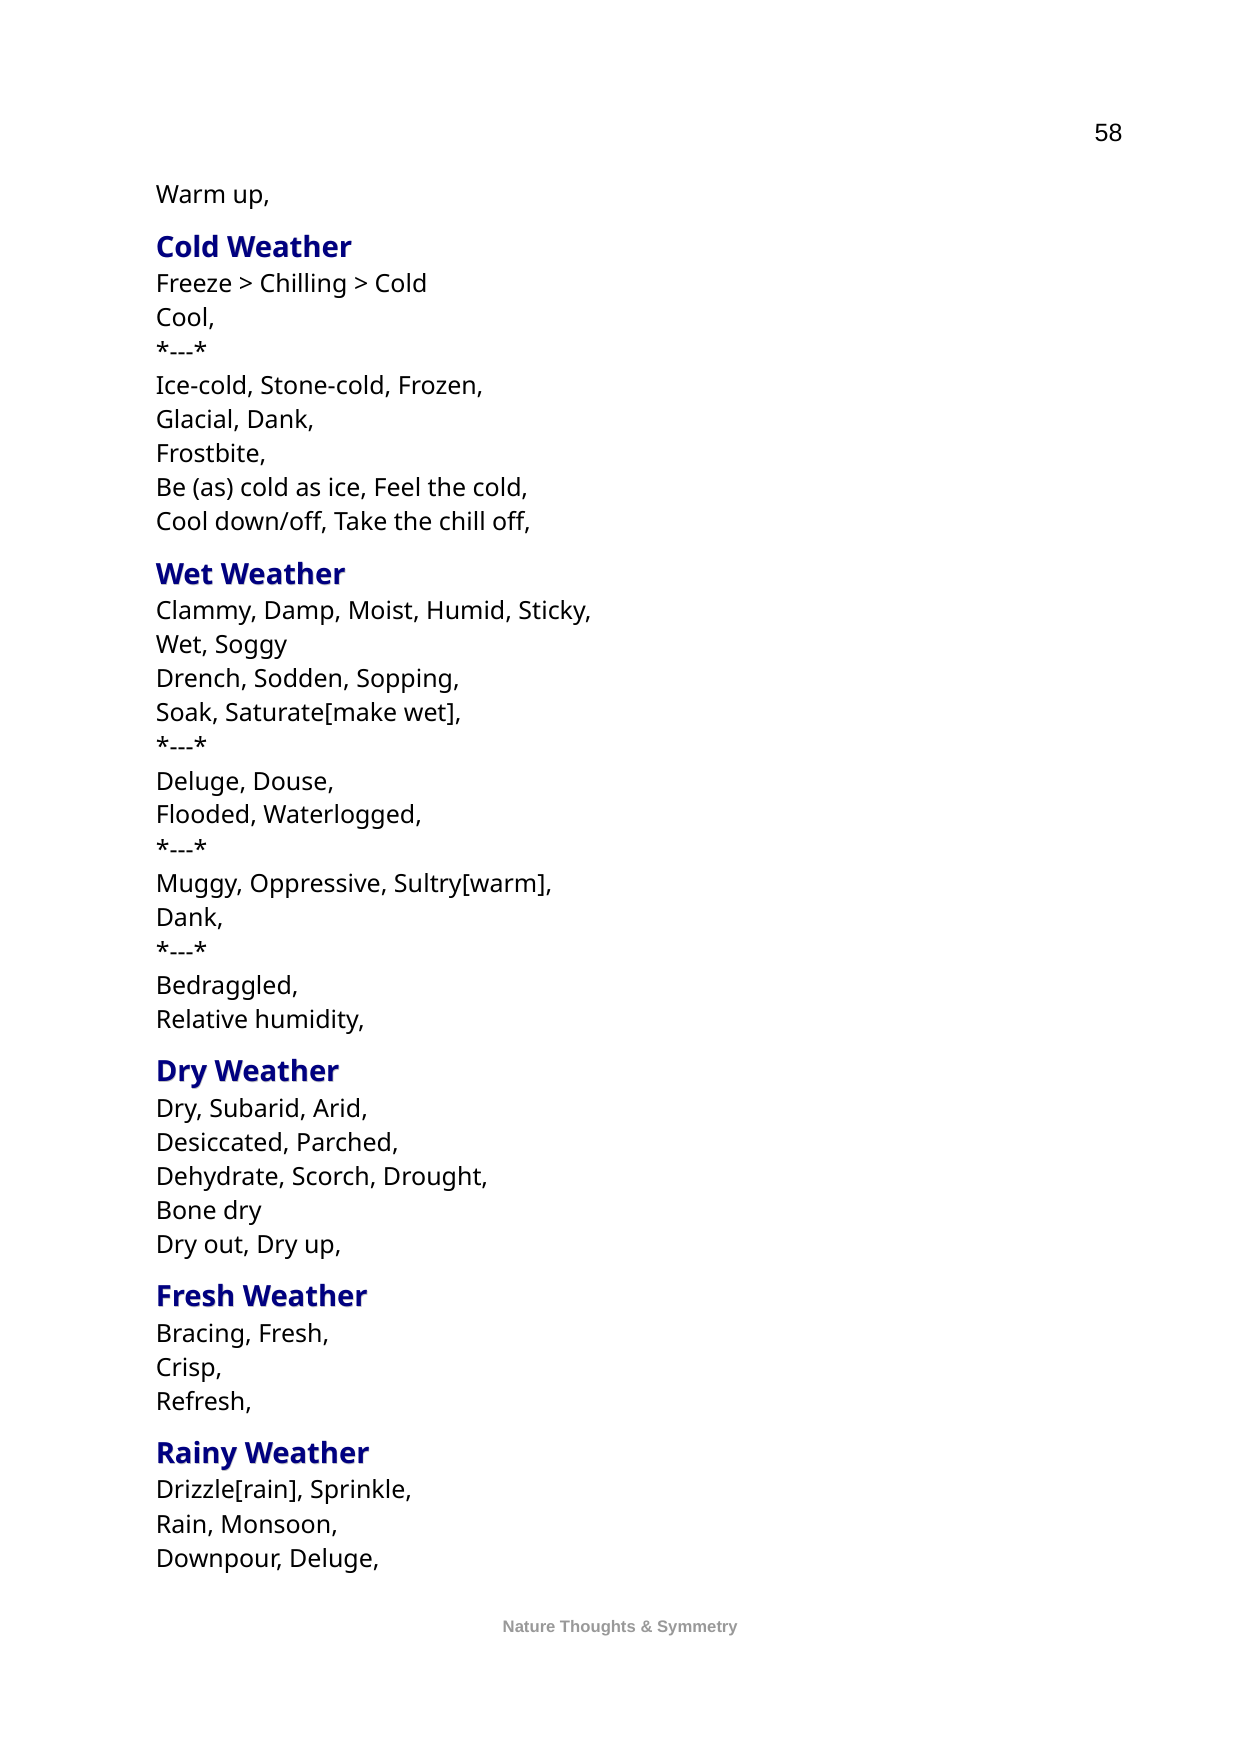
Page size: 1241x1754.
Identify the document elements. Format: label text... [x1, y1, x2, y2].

subtitle Fresh Weather [156, 1276, 1122, 1315]
text Bracing, Fresh, [156, 1315, 1122, 1349]
text Bone dry [156, 1192, 1122, 1227]
text Refresh, [156, 1383, 1122, 1417]
subtitle Dry Weather [156, 1051, 1122, 1090]
text Soak, Saturate[make wet], [156, 695, 1122, 729]
text *---* [156, 831, 1122, 865]
text Bedraggled, [156, 967, 1122, 1002]
text Dehydrate, Scorch, Drought, [156, 1158, 1122, 1192]
text Rain, Monsoon, [156, 1506, 1122, 1540]
text Dank, [156, 899, 1122, 933]
text Relative humidity, [156, 1002, 1122, 1036]
text Cool, [156, 300, 1122, 334]
text *---* [156, 334, 1122, 368]
subtitle Rainy Weather [156, 1432, 1122, 1472]
text Dry, Subarid, Arid, [156, 1090, 1122, 1124]
text Drench, Sodden, Sopping, [156, 661, 1122, 695]
text Ice-cold, Stone-cold, Frozen, [156, 368, 1122, 402]
text *---* [156, 933, 1122, 967]
subtitle Wet Weather [156, 553, 1122, 593]
text Frostbite, [156, 436, 1122, 470]
text Clammy, Damp, Moist, Humid, Sticky, [156, 593, 1122, 627]
text Flooded, Waterlogged, [156, 797, 1122, 831]
text Crisp, [156, 1349, 1122, 1383]
text Muggy, Oppressive, Sultry[warm], [156, 865, 1122, 899]
subtitle Cold Weather [156, 226, 1122, 266]
text Freeze > Chilling > Cold [156, 266, 1122, 300]
text Warm up, [156, 177, 1122, 211]
text *---* [156, 729, 1122, 763]
text Be (as) cold as ice, Feel the cold, [156, 470, 1122, 504]
text Dry out, Dry up, [156, 1227, 1122, 1261]
text Deluge, Douse, [156, 763, 1122, 797]
text Desiccated, Parched, [156, 1124, 1122, 1158]
text Downpour, Deluge, [156, 1540, 1122, 1574]
text Cool down/off, Take the chill off, [156, 504, 1122, 538]
text Wet, Soggy [156, 627, 1122, 661]
text Drizzle[rain], Sprinkle, [156, 1472, 1122, 1506]
text Glacial, Dank, [156, 402, 1122, 436]
